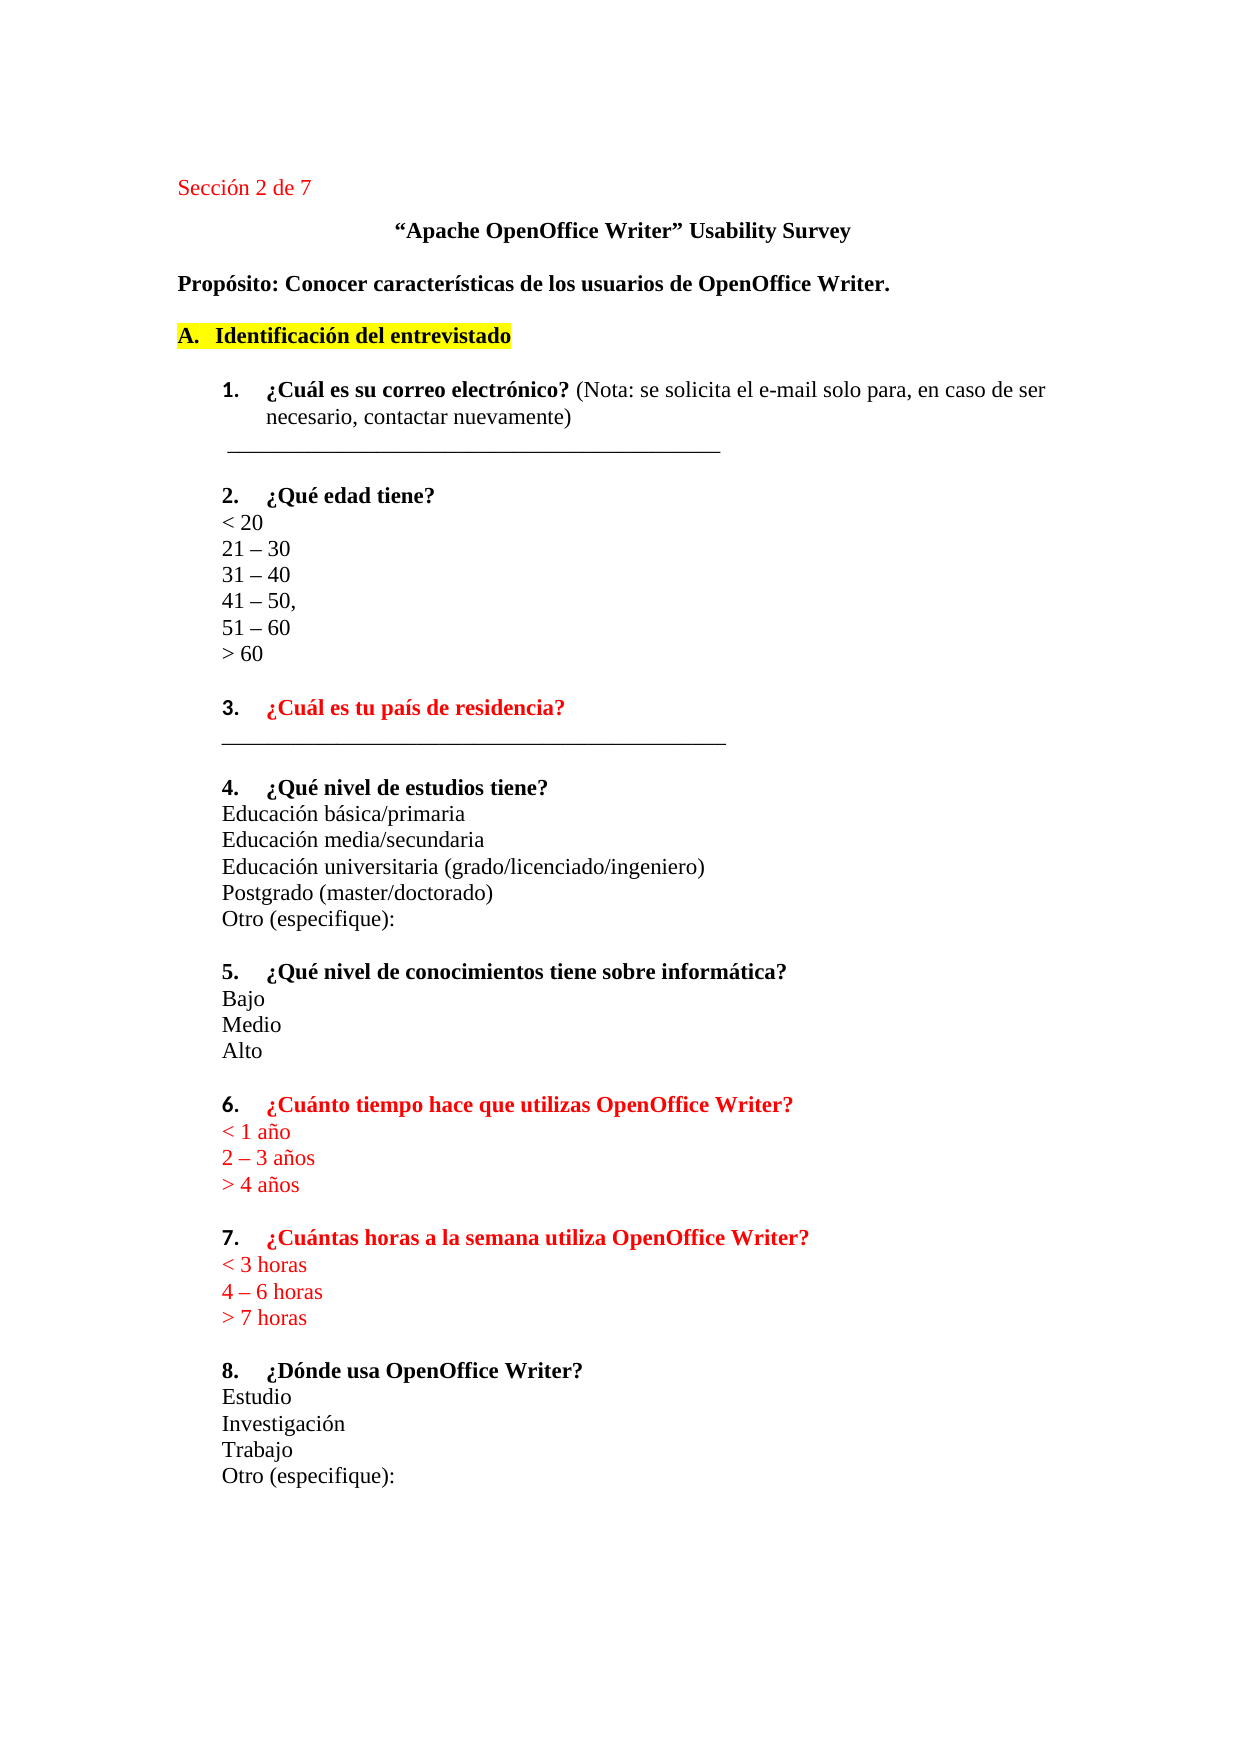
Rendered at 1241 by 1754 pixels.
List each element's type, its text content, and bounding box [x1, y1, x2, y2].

list ¿Cuántas horas a la semana utiliza OpenOffice Writer? [222, 1223, 1063, 1251]
text 21 – 30 [222, 535, 1063, 561]
text Otro (especifique): [222, 906, 1063, 932]
list ¿Qué nivel de conocimientos tiene sobre informática? [222, 958, 1063, 984]
list ____________________________________________ [222, 721, 1063, 747]
text Educación básica/primaria [222, 800, 1063, 826]
text < 20 [222, 508, 1063, 535]
text Bajo [222, 984, 1063, 1011]
text 51 – 60 [222, 614, 1063, 640]
text Educación media/secundaria [222, 826, 1063, 853]
text Alto [222, 1037, 1063, 1064]
text Educación universitaria (grado/licenciado/ingeniero) [222, 853, 1063, 879]
text 41 – 50, [222, 588, 1063, 614]
text Medio [222, 1011, 1063, 1037]
text > 4 años [222, 1171, 1063, 1197]
text Estudio [222, 1383, 1063, 1409]
list ¿Cuál es tu país de residencia? [222, 693, 1063, 721]
list ¿Cuál es su correo electrónico? (Nota: se solicita el e-mail solo para, en caso de ser necesario, contactar nuevamente) [222, 375, 1063, 429]
text Propósito: Conocer características de los usuarios de OpenOffice Writer. [177, 270, 1063, 296]
text “Apache OpenOffice Writer” Usability Survey [177, 217, 1063, 243]
text 2 – 3 años [222, 1144, 1063, 1171]
text Trabajo [222, 1436, 1063, 1462]
list ¿Qué nivel de estudios tiene? [222, 774, 1063, 800]
text Postgrado (master/doctorado) [222, 879, 1063, 906]
list ¿Qué edad tiene? [222, 482, 1063, 508]
list ¿Dónde usa OpenOffice Writer? [222, 1357, 1063, 1383]
text Investigación [222, 1409, 1063, 1436]
text Sección 2 de 7 [177, 174, 1063, 200]
text 31 – 40 [222, 561, 1063, 588]
text > 60 [222, 640, 1063, 667]
text < 3 horas [222, 1251, 1063, 1278]
text > 7 horas [222, 1304, 1063, 1331]
list Identificación del entrevistado [177, 322, 1063, 349]
list ¿Cuánto tiempo hace que utilizas OpenOffice Writer? [222, 1090, 1063, 1118]
text 4 – 6 horas [222, 1278, 1063, 1304]
text Otro (especifique): [222, 1462, 1063, 1489]
text < 1 año [222, 1118, 1063, 1144]
list ___________________________________________ [222, 429, 1063, 456]
